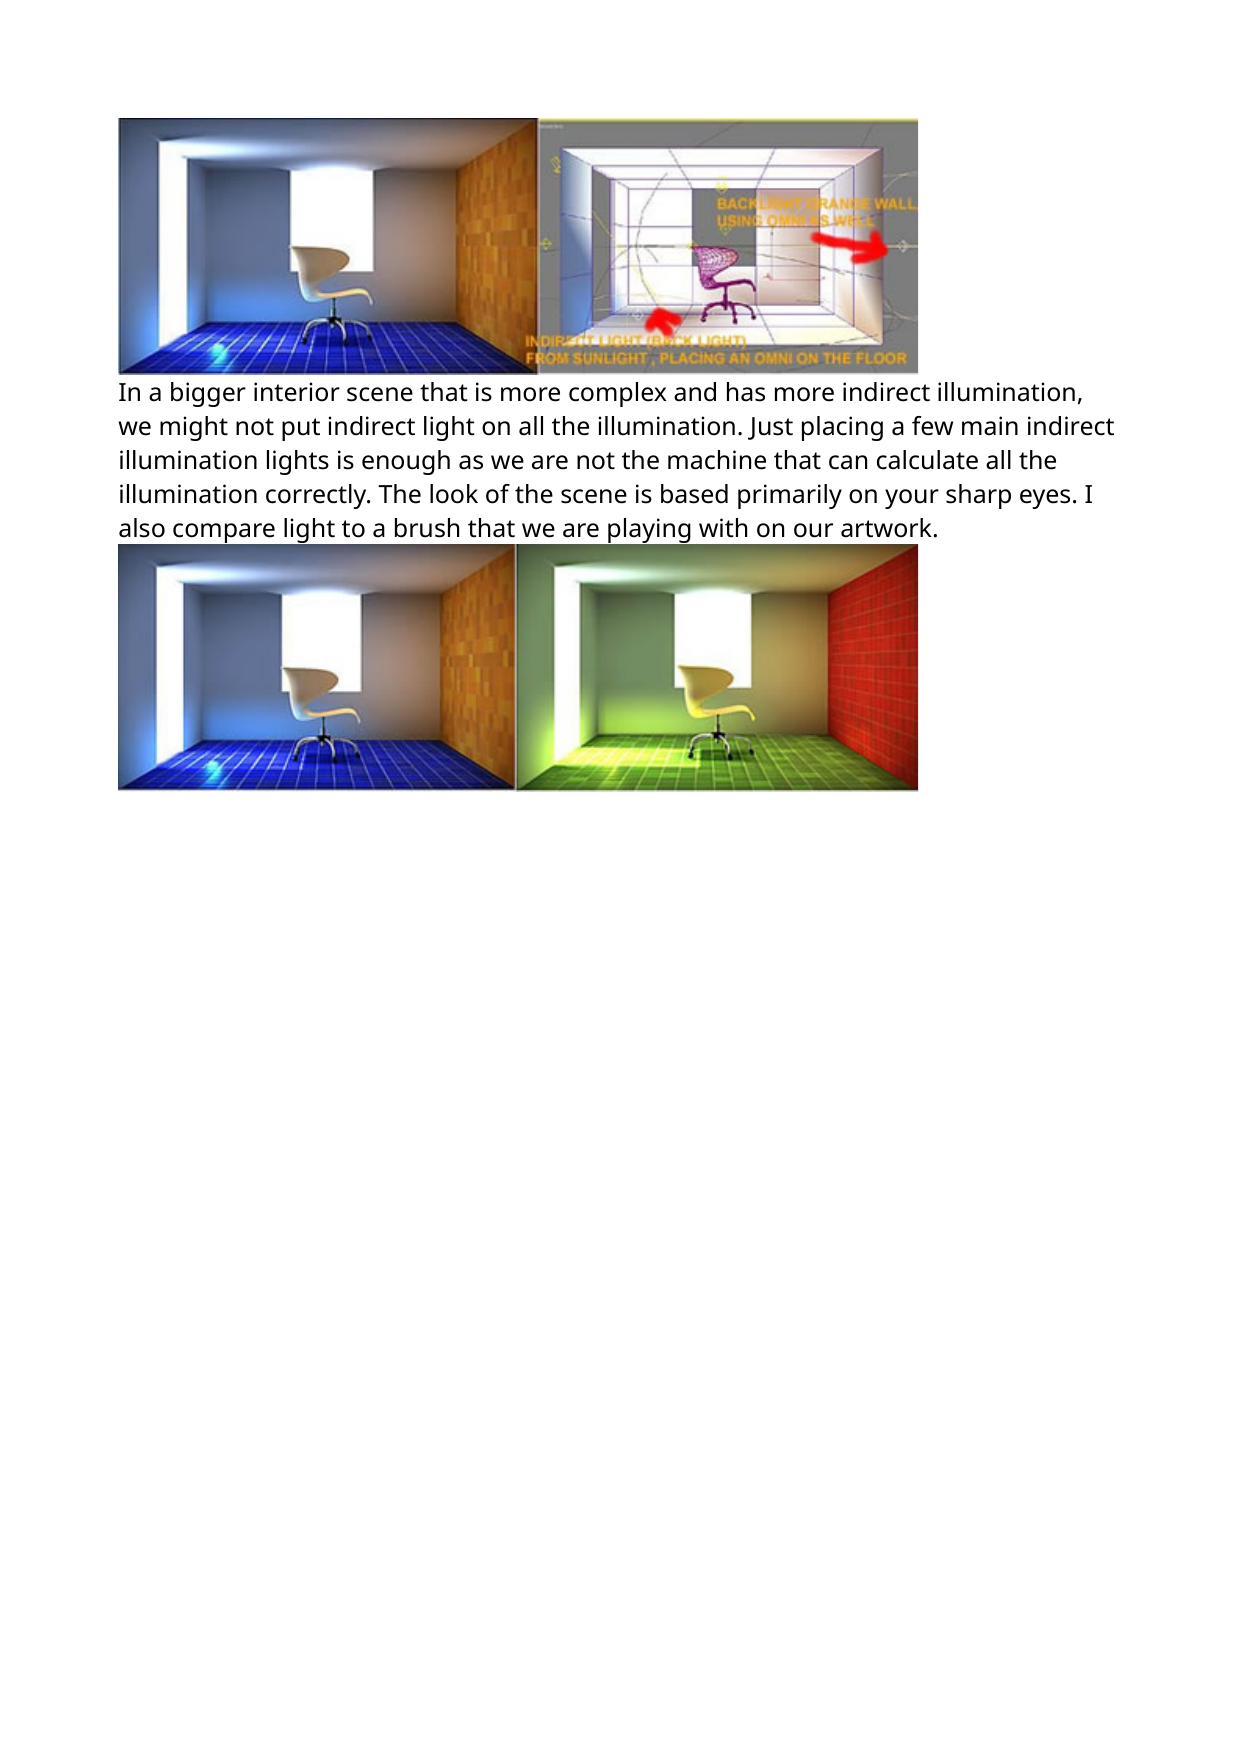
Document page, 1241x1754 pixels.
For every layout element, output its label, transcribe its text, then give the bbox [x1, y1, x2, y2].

text In a bigger interior scene that is more complex and has more indirect illumination, we might not put indirect light on all the illumination. Just placing a few main indirect illumination lights is enough as we are not the machine that can calculate all the illumination correctly. The look of the scene is based primarily on your sharp eyes. I also compare light to a brush that we are playing with on our artwork. [118, 374, 1122, 545]
picture [118, 118, 919, 375]
picture [118, 544, 919, 792]
